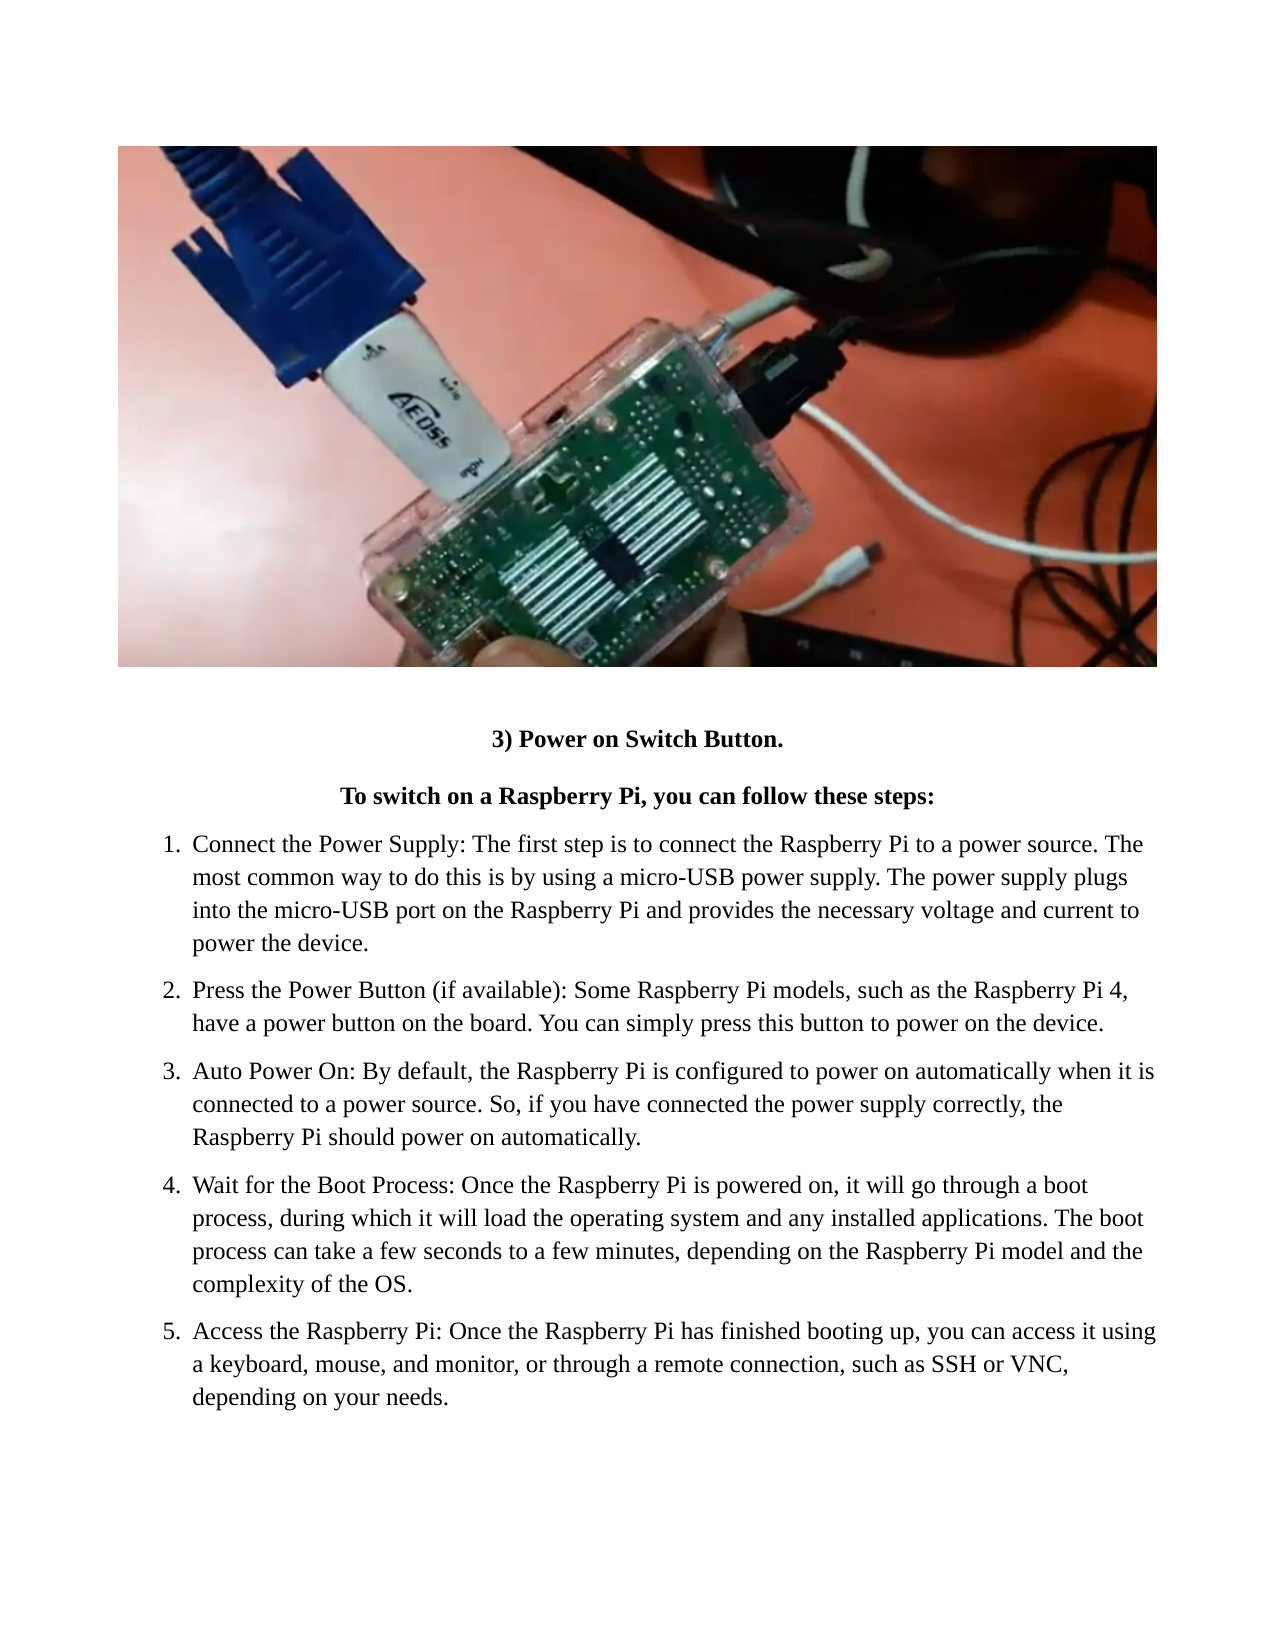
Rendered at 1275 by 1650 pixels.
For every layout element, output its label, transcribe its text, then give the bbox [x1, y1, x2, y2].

list Press the Power Button (if available): Some Raspberry Pi models, such as the Raspberry Pi 4, have a power button on the board. You can simply press this button to power on the device. [162, 976, 1157, 1037]
picture [118, 146, 1157, 667]
text 3) Power on Switch Button. [118, 724, 1157, 752]
list Access the Raspberry Pi: Once the Raspberry Pi has finished booting up, you can access it using a keyboard, mouse, and monitor, or through a remote connection, such as SSH or VNC, depending on your needs. [162, 1316, 1157, 1411]
list Wait for the Boot Process: Once the Raspberry Pi is powered on, it will go through a boot process, during which it will load the operating system and any installed applications. The boot process can take a few seconds to a few minutes, depending on the Raspberry Pi model and the complexity of the OS. [162, 1170, 1157, 1298]
list Auto Power On: By default, the Raspberry Pi is configured to power on automatically when it is connected to a power source. So, if you have connected the power supply correctly, the Raspberry Pi should power on automatically. [162, 1056, 1157, 1151]
text To switch on a Raspberry Pi, you can follow these steps: [118, 781, 1157, 810]
list Connect the Power Supply: The first step is to connect the Raspberry Pi to a power source. The most common way to do this is by using a micro-USB power supply. The power supply plugs into the micro-USB port on the Raspberry Pi and provides the necessary voltage and current to power the device. [162, 829, 1157, 957]
